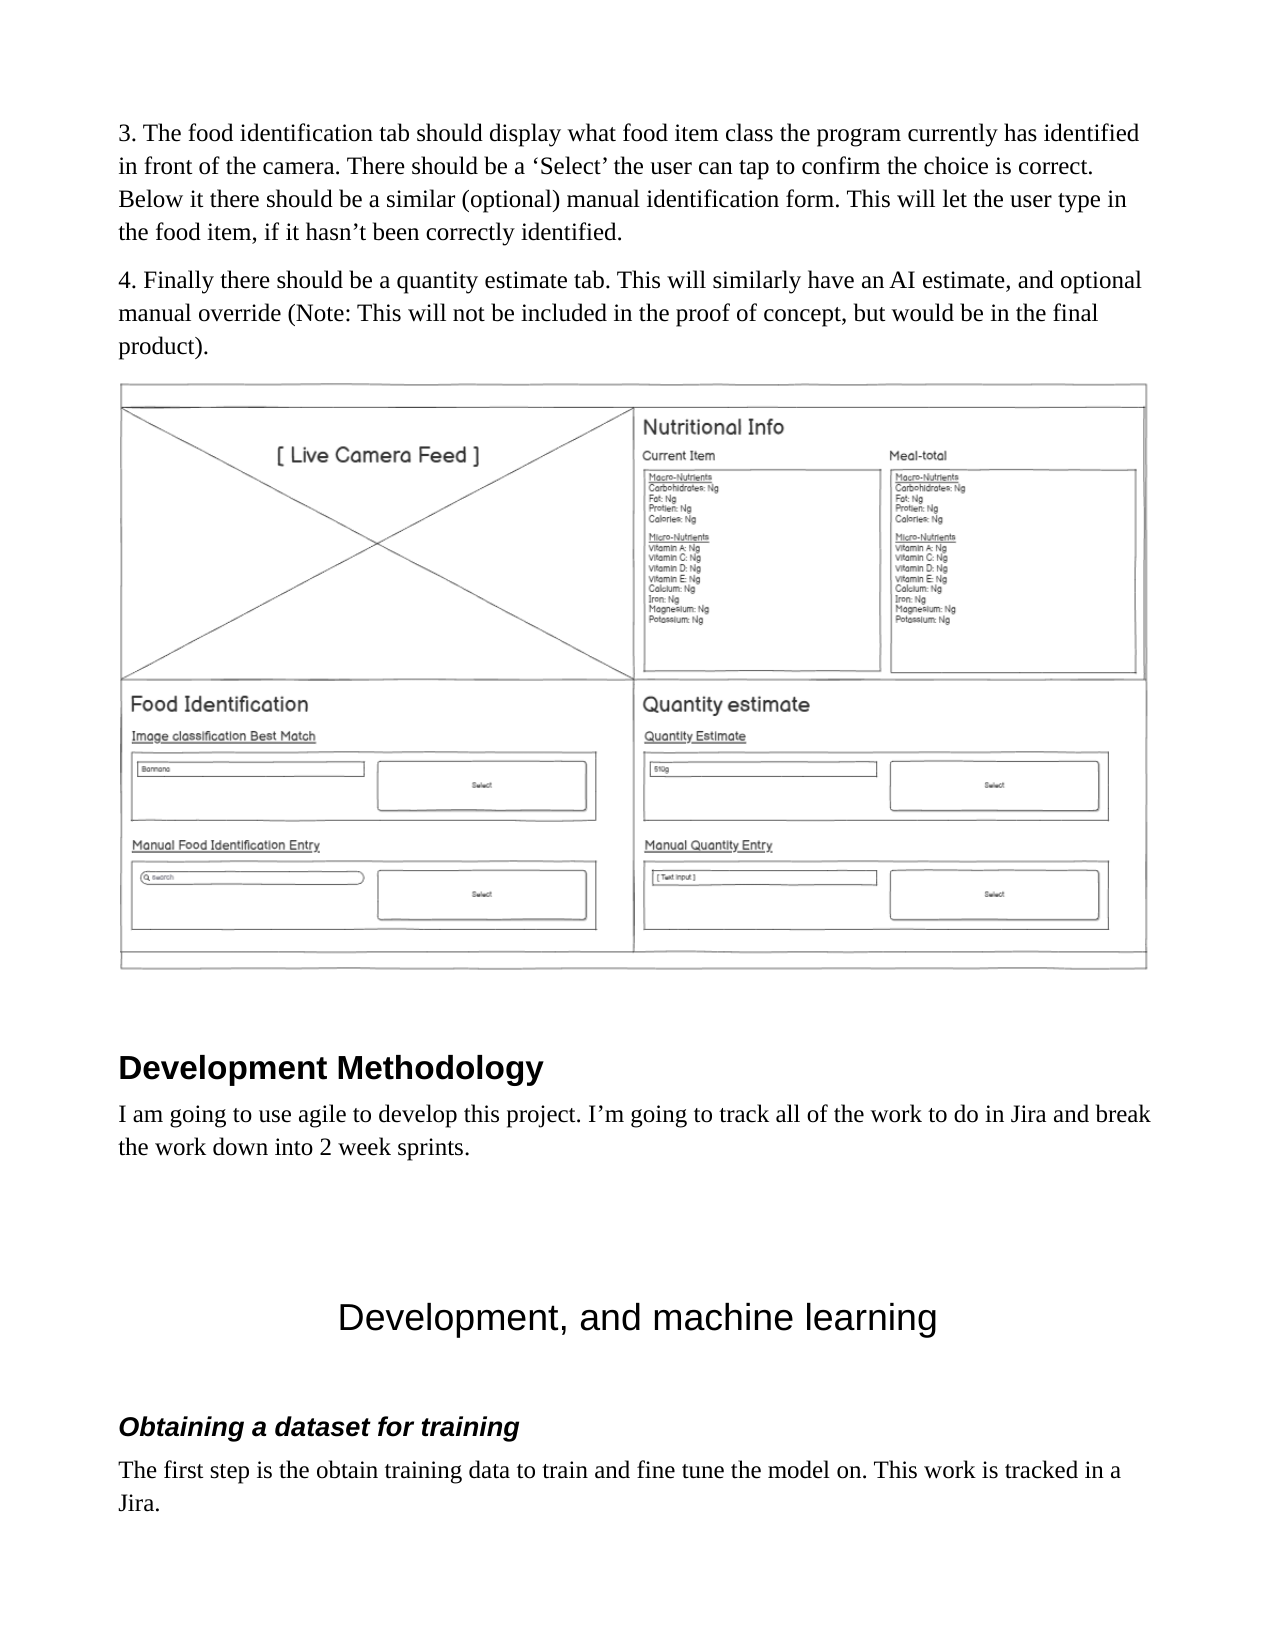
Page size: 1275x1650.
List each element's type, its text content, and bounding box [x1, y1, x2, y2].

text The first step is the obtain training data to train and fine tune the model on. This work is tracked in a Jira. [118, 1455, 1157, 1516]
subtitle Development, and machine learning [118, 1295, 1157, 1338]
subtitle Development Methodology [118, 1048, 1157, 1086]
text I am going to use agile to develop this project. I’m going to track all of the work to do in Jira and break the work down into 2 week sprints. [118, 1099, 1157, 1161]
subtitle Obtaining a dataset for training [118, 1411, 1157, 1442]
picture [118, 378, 1157, 976]
text 4. Finally there should be a quantity estimate tab. This will similarly have an AI estimate, and optional manual override (Note: This will not be included in the proof of concept, but would be in the final product). [118, 265, 1157, 359]
text 3. The food identification tab should display what food item class the program currently has identified in front of the camera. There should be a ‘Select’ the user can tap to confirm the choice is correct. Below it there should be a similar (optional) manual identification form. This will let the user type in the food item, if it hasn’t been correctly identified. [118, 118, 1157, 246]
